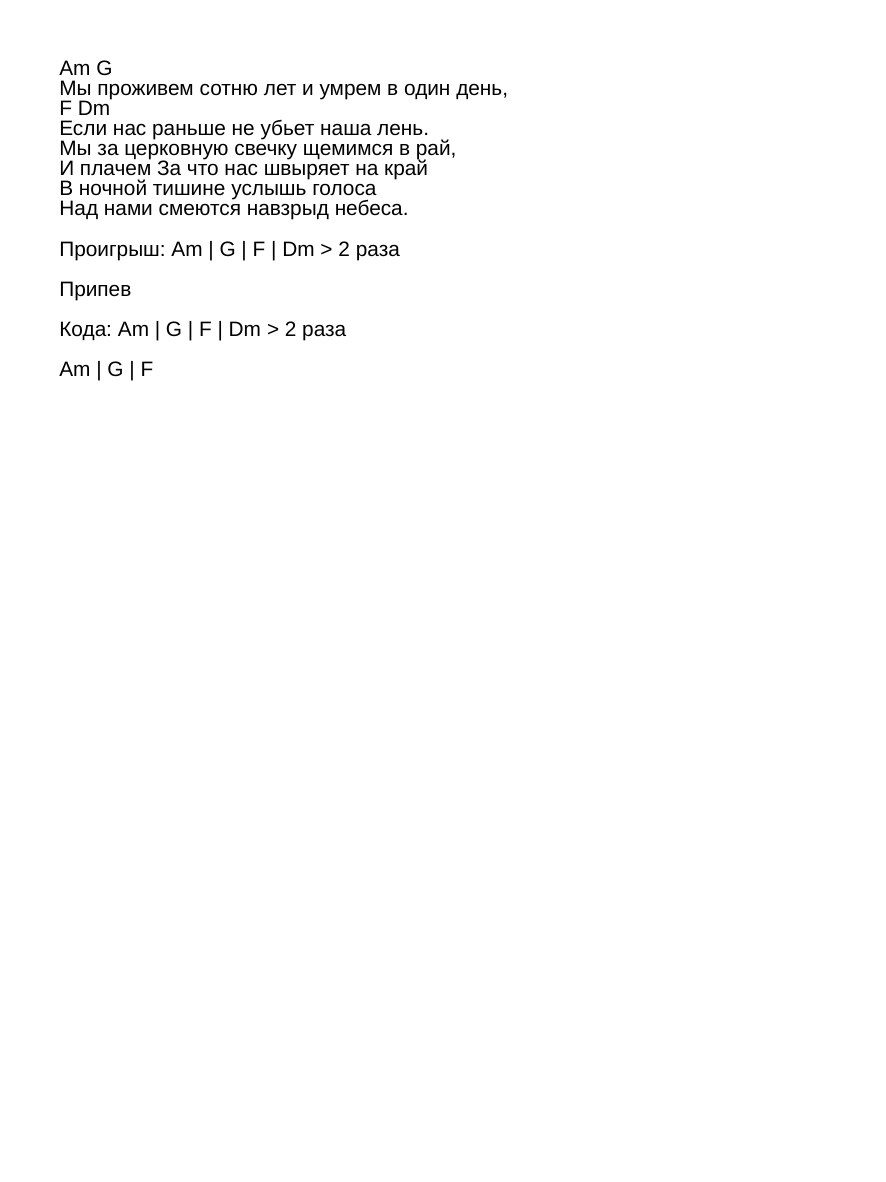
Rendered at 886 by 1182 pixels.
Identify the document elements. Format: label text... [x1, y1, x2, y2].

text Мы проживем сотню лет и умрем в один день, [59, 79, 768, 99]
text F Dm [59, 99, 768, 119]
text Am G [59, 59, 768, 79]
text Мы за церковную свечку щемимся в рай, [59, 139, 768, 159]
text И плачем За что нас швыряет на край [59, 159, 768, 180]
text Если нас раньше не убьет наша лень. [59, 119, 768, 139]
text Кода: Am | G | F | Dm > 2 раза [59, 320, 768, 341]
text Припев [59, 280, 768, 300]
text Am | G | F [59, 361, 768, 381]
text В ночной тишине услышь голоса [59, 180, 768, 200]
text Над нами смеются навзрыд небеса. [59, 200, 768, 220]
text Проигрыш: Am | G | F | Dm > 2 раза [59, 240, 768, 260]
